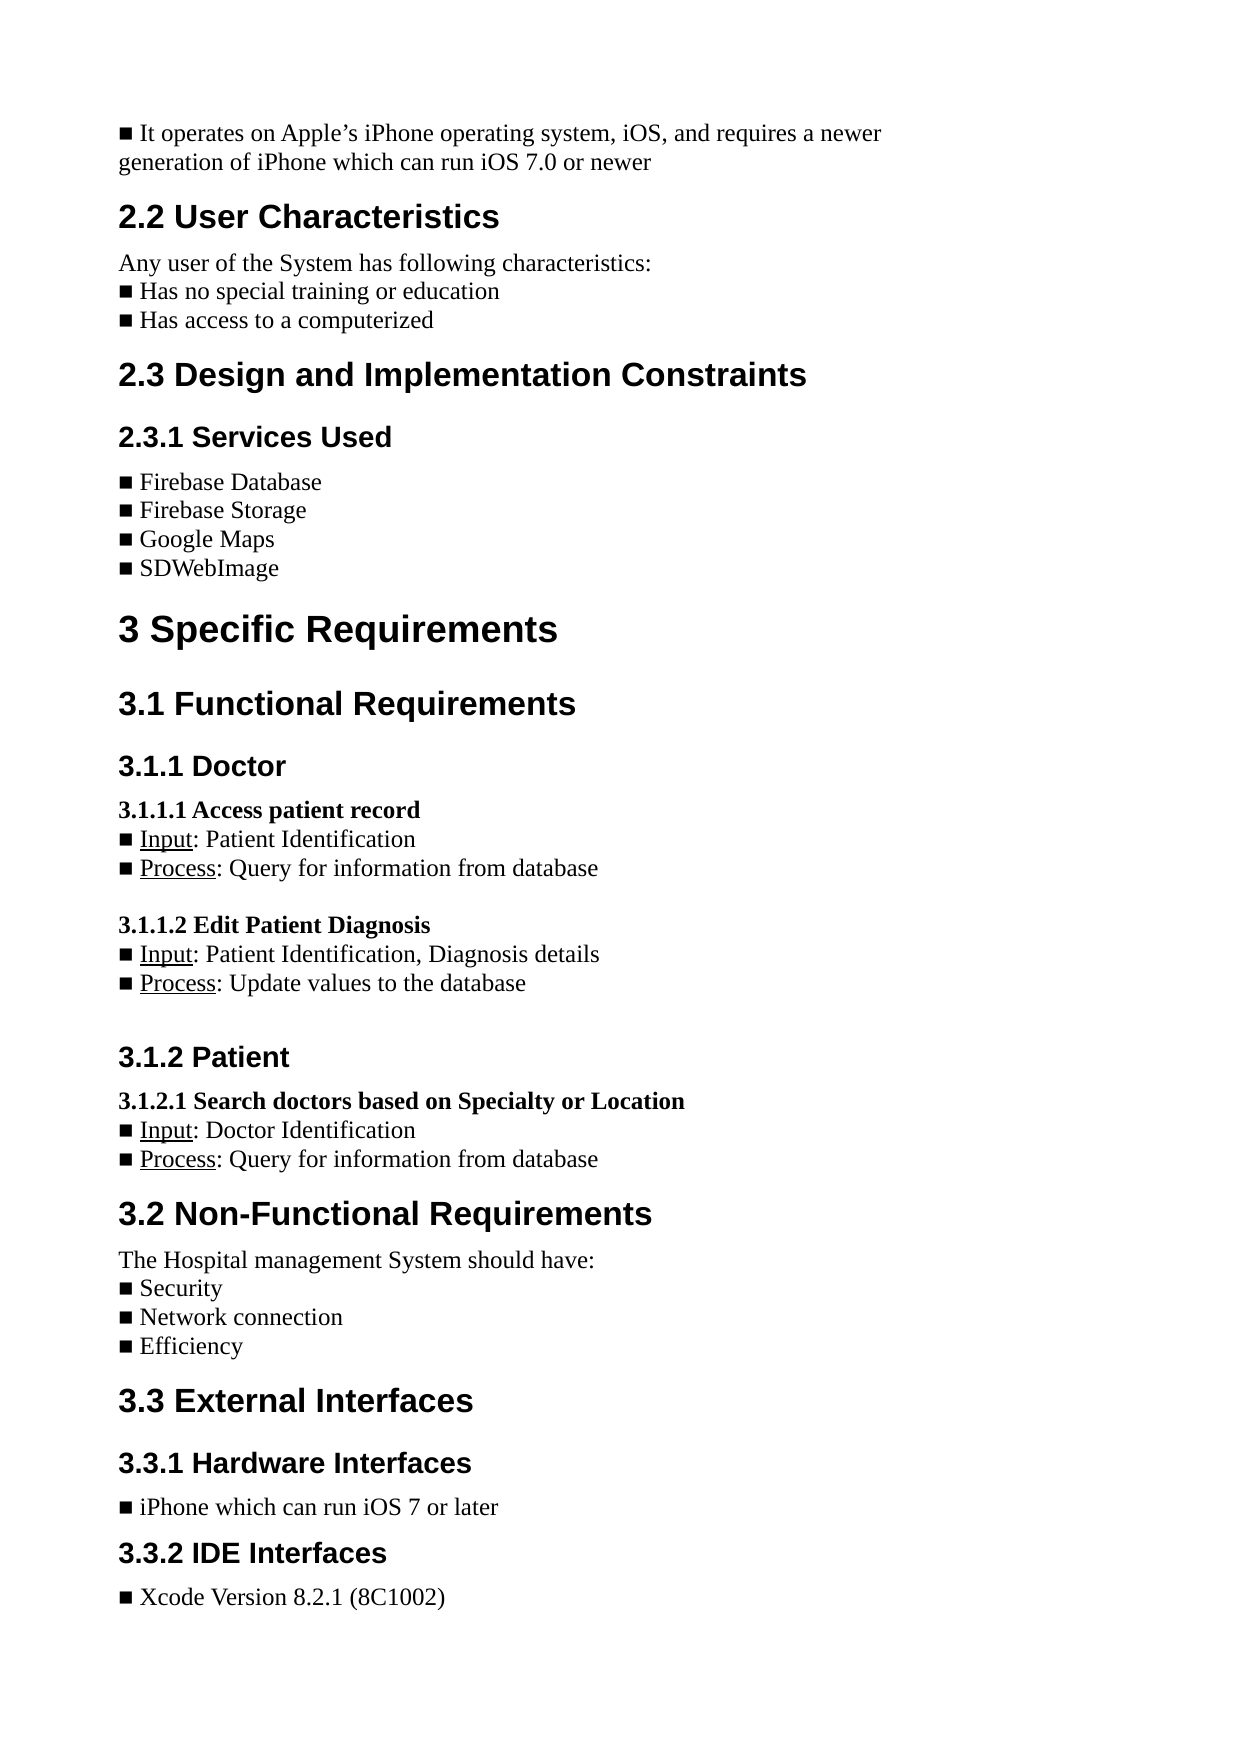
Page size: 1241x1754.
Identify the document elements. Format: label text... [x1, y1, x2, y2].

subtitle 2.3 Design and Implementation Constraints [118, 355, 1122, 393]
text ■ It operates on Apple’s iPhone operating system, iOS, and requires a newer [118, 118, 1122, 147]
text ■ Security [118, 1273, 1122, 1302]
text ■ Input: Patient Identification [118, 824, 1122, 853]
text ■ Google Maps [118, 524, 1122, 553]
subtitle 3 Specific Requirements [118, 607, 1122, 650]
subtitle 3.3.2 IDE Interfaces [118, 1536, 1122, 1569]
subtitle 3.3.1 Hardware Interfaces [118, 1446, 1122, 1480]
text ■ Network connection [118, 1302, 1122, 1331]
text ■ Firebase Storage [118, 495, 1122, 524]
subtitle 3.1 Functional Requirements [118, 684, 1122, 722]
text 3.1.1.1 Access patient record [118, 796, 1122, 824]
subtitle 3.3 External Interfaces [118, 1381, 1122, 1419]
text 3.1.2.1 Search doctors based on Specialty or Location [118, 1086, 1122, 1115]
text ■ Firebase Database [118, 467, 1122, 495]
subtitle 2.2 User Characteristics [118, 196, 1122, 235]
text ■ Input: Patient Identification, Diagnosis details [118, 939, 1122, 968]
text generation of iPhone which can run iOS 7.0 or newer [118, 147, 1122, 176]
text ■ Input: Doctor Identification [118, 1115, 1122, 1144]
text ■ Process: Query for information from database [118, 1144, 1122, 1173]
text ■ Process: Update values to the database [118, 968, 1122, 997]
text ■ Xcode Version 8.2.1 (8C1002) [118, 1582, 1122, 1611]
text ■ Efficiency [118, 1331, 1122, 1360]
text ■ iPhone which can run iOS 7 or later [118, 1492, 1122, 1521]
text ■ SDWebImage [118, 553, 1122, 582]
text ■ Has no special training or education [118, 276, 1122, 305]
subtitle 3.1.1 Doctor [118, 749, 1122, 783]
text Any user of the System has following characteristics: [118, 248, 1122, 276]
subtitle 3.2 Non-Functional Requirements [118, 1193, 1122, 1232]
subtitle 2.3.1 Services Used [118, 420, 1122, 454]
text 3.1.1.2 Edit Patient Diagnosis [118, 911, 1122, 939]
text ■ Has access to a computerized [118, 305, 1122, 334]
text ■ Process: Query for information from database [118, 853, 1122, 882]
text The Hospital management System should have: [118, 1245, 1122, 1273]
subtitle 3.1.2 Patient [118, 1040, 1122, 1074]
